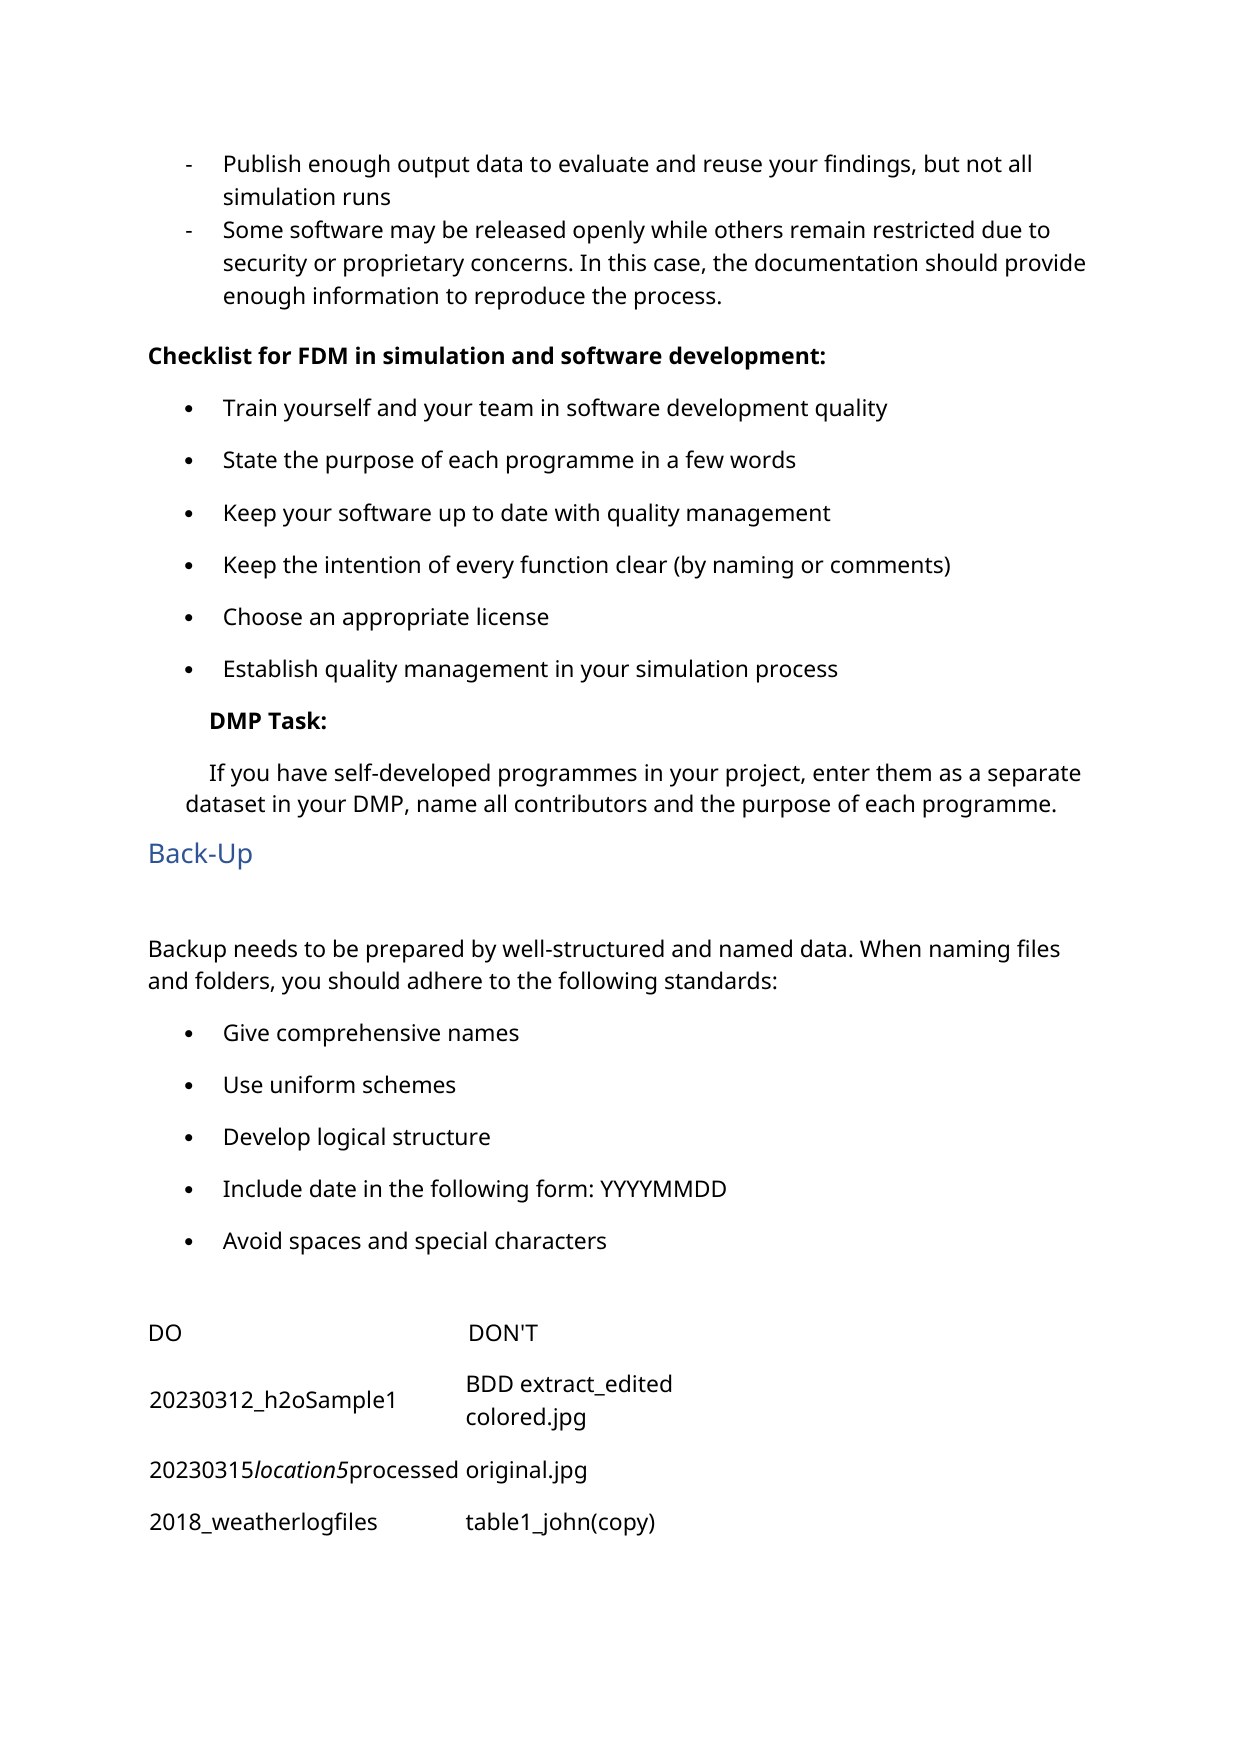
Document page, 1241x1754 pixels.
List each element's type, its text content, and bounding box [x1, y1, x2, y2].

list Include date in the following form: YYYYMMDD [185, 1173, 1093, 1204]
table_cell 2018_weatherlogfiles [148, 1505, 464, 1557]
table_cell original.jpg [464, 1452, 792, 1504]
subtitle Back-Up [148, 834, 1093, 871]
text Checklist for FDM in simulation and software development: [148, 340, 1093, 372]
list Publish enough output data to evaluate and reuse your findings, but not all simulation runs [185, 148, 1093, 212]
table_header 20230312_h2oSample1 [148, 1366, 464, 1452]
list Choose an appropriate license [185, 601, 1093, 632]
list Keep your software up to date with quality management [185, 497, 1093, 528]
list Keep the intention of every function clear (by naming or comments) [185, 549, 1093, 580]
text Backup needs to be prepared by well-structured and named data. When naming files and folders, you should adhere to the following standards: [148, 933, 1093, 996]
text DMP Task: [185, 705, 1093, 736]
text If you have self-developed programmes in your project, enter them as a separate dataset in your DMP, name all contributors and the purpose of each programme. [185, 757, 1093, 819]
list Use uniform schemes [185, 1069, 1093, 1100]
table_cell table1_john(copy) [464, 1505, 792, 1557]
table_cell 20230315location5processed [148, 1452, 464, 1504]
list Establish quality management in your simulation process [185, 653, 1093, 684]
list Some software may be released openly while others remain restricted due to security or proprietary concerns. In this case, the documentation should provide enough information to reproduce the process. [185, 214, 1093, 311]
list Avoid spaces and special characters [185, 1225, 1093, 1256]
text DO DON'T [148, 1316, 1093, 1348]
list Train yourself and your team in software development quality [185, 392, 1093, 424]
table_header BDD extract_edited colored.jpg [464, 1366, 792, 1452]
list State the purpose of each programme in a few words [185, 444, 1093, 476]
list Give comprehensive names [185, 1017, 1093, 1048]
list Develop logical structure [185, 1121, 1093, 1152]
